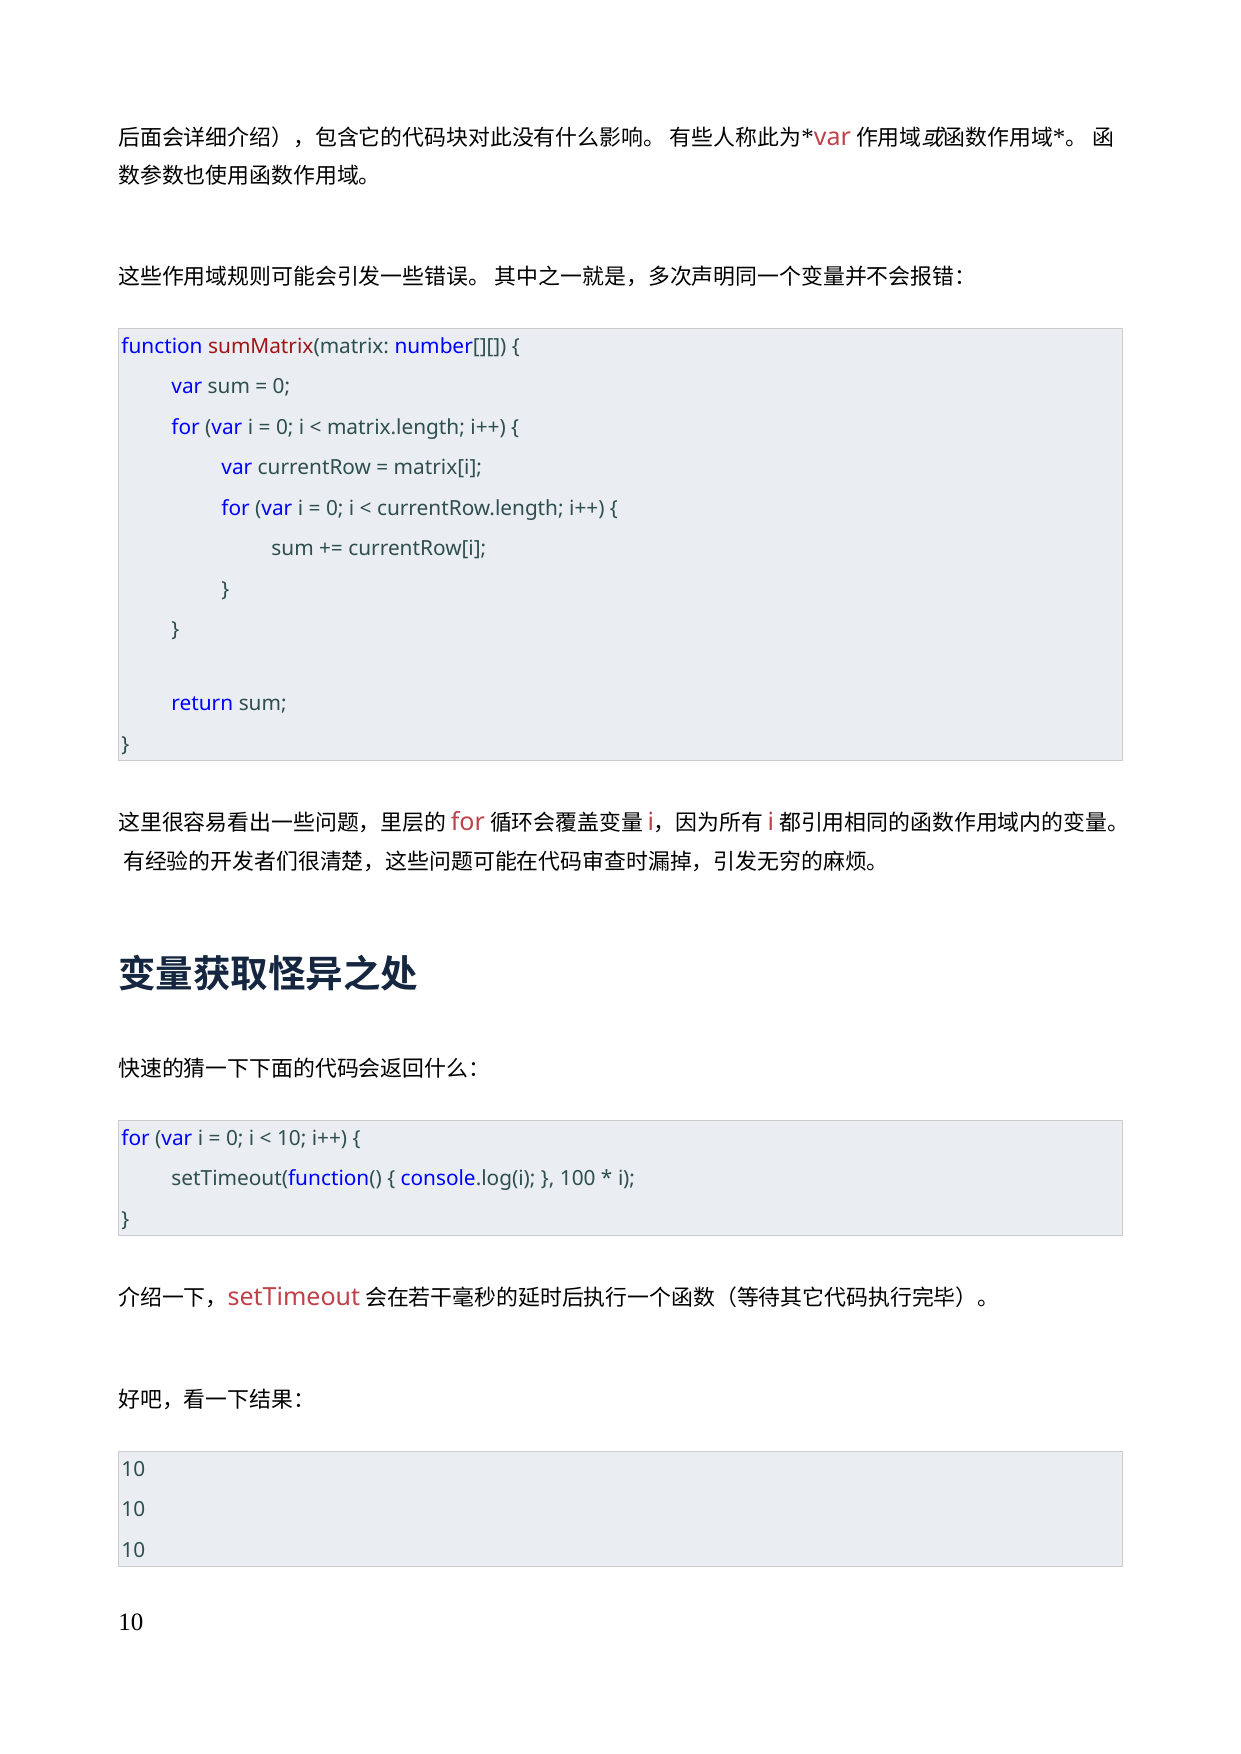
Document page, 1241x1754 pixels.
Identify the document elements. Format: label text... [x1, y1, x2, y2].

text 快速的猜一下下面的代码会返回什么： [118, 1051, 1122, 1083]
text } [119, 571, 1122, 602]
text for (var i = 0; i < currentRow.length; i++) { [119, 490, 1122, 521]
text 10 [119, 1532, 1122, 1566]
text 介绍一下，setTimeout会在若干毫秒的延时后执行一个函数（等待其它代码执行完毕）。 [118, 1278, 1122, 1313]
text function sumMatrix(matrix: number[][]) { [119, 329, 1122, 359]
text for (var i = 0; i < matrix.length; i++) { [119, 409, 1122, 440]
text } [119, 611, 1122, 643]
text 这里很容易看出一些问题，里层的for循环会覆盖变量i，因为所有i都引用相同的函数作用域内的变量。 有经验的开发者们很清楚，这些问题可能在代码审查时漏掉，引发无穷的麻烦。 [118, 804, 1122, 876]
text sum += currentRow[i]; [119, 530, 1122, 562]
text } [119, 1201, 1122, 1235]
text var sum = 0; [119, 368, 1122, 400]
text for (var i = 0; i < 10; i++) { [119, 1121, 1122, 1152]
text 10 [119, 1452, 1122, 1482]
text 10 [119, 1491, 1122, 1523]
text setTimeout(function() { console.log(i); }, 100 * i); [119, 1160, 1122, 1192]
text 这些作用域规则可能会引发一些错误。 其中之一就是，多次声明同一个变量并不会报错： [118, 259, 1122, 291]
subtitle 变量获取怪异之处 [118, 944, 1122, 999]
text var currentRow = matrix[i]; [119, 449, 1122, 481]
text } [119, 726, 1122, 760]
text return sum; [119, 686, 1122, 717]
text 好吧，看一下结果： [118, 1382, 1122, 1413]
text 后面会详细介绍），包含它的代码块对此没有什么影响。 有些人称此为*var作用域或函数作用域*。 函数参数也使用函数作用域。 [118, 118, 1122, 190]
